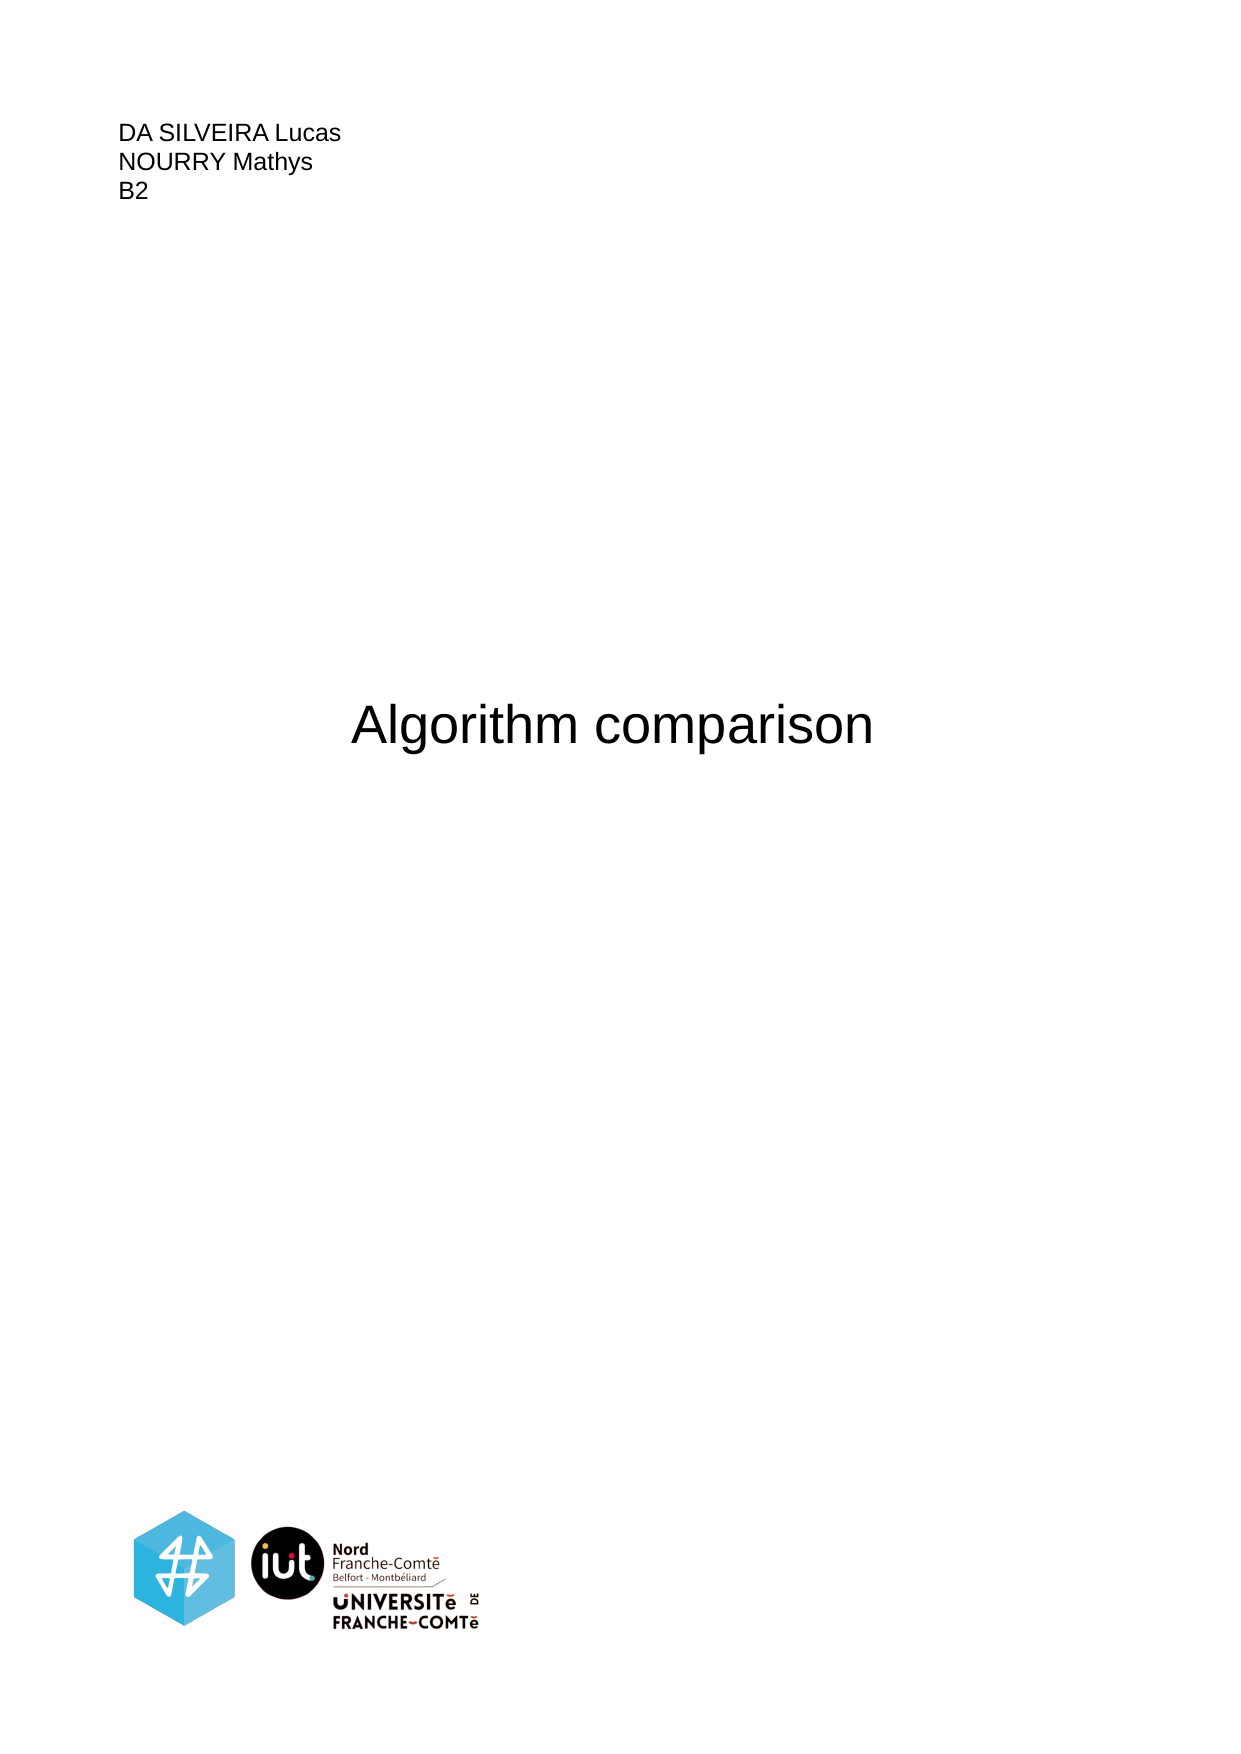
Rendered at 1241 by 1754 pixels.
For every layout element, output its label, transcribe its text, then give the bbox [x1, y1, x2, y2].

picture [120, 1504, 482, 1632]
text B2 [118, 176, 1122, 204]
text NOURRY Mathys [118, 147, 1122, 176]
text Algorithm comparison [118, 693, 1122, 755]
text DA SILVEIRA Lucas [118, 118, 1122, 147]
